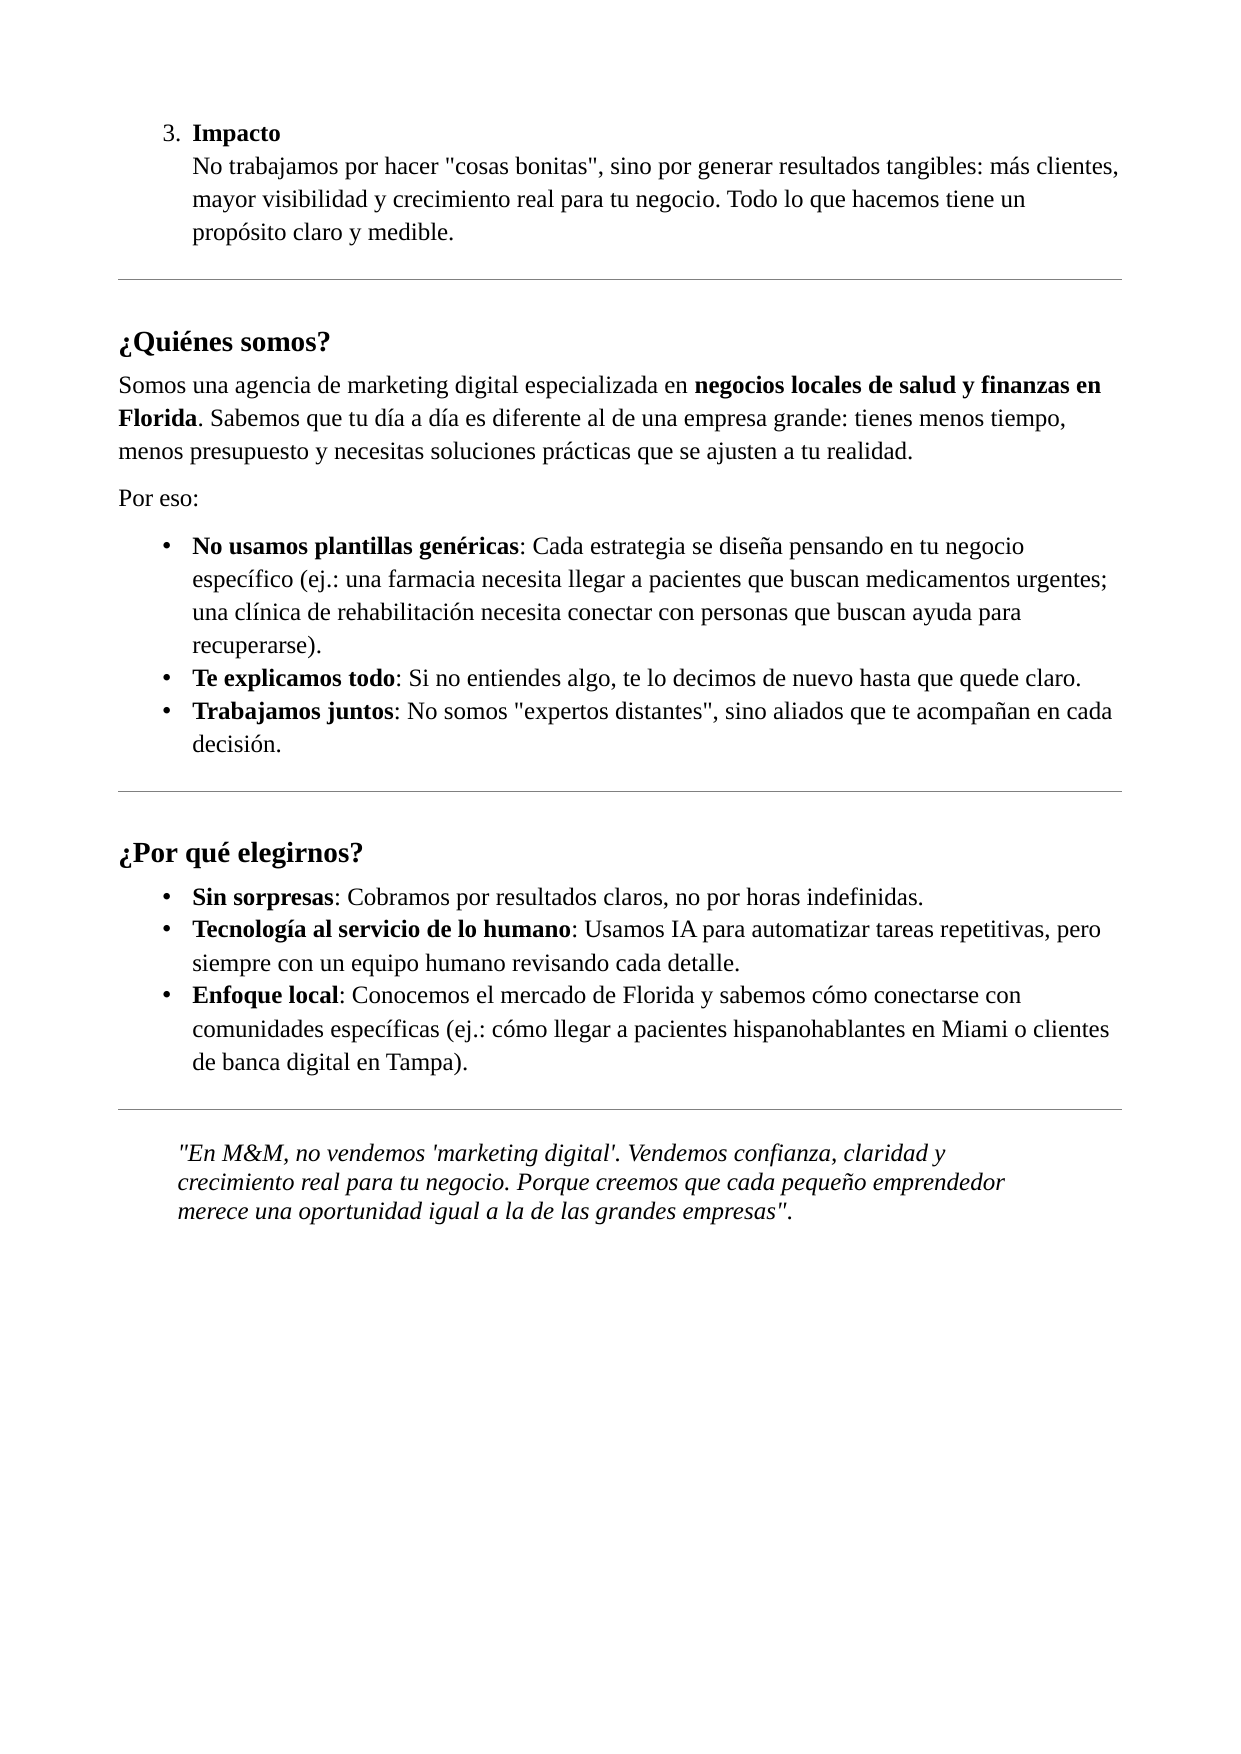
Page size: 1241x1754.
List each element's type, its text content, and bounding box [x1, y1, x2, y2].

list No usamos plantillas genéricas: Cada estrategia se diseña pensando en tu negocio específico (ej.: una farmacia necesita llegar a pacientes que buscan medicamentos urgentes; una clínica de rehabilitación necesita conectar con personas que buscan ayuda para recuperarse). [162, 531, 1122, 659]
list Sin sorpresas: Cobramos por resultados claros, no por horas indefinidas. [162, 882, 1122, 910]
list Trabajamos juntos: No somos "expertos distantes", sino aliados que te acompañan en cada decisión. [162, 696, 1122, 758]
text "En M&M, no vendemos 'marketing digital'. Vendemos confianza, claridad y crecimiento real para tu negocio. Porque creemos que cada pequeño emprendedor merece una oportunidad igual a la de las grandes empresas". [177, 1138, 1063, 1225]
list Te explicamos todo: Si no entiendes algo, te lo decimos de nuevo hasta que quede claro. [162, 663, 1122, 692]
list Impacto No trabajamos por hacer "cosas bonitas", sino por generar resultados tangibles: más clientes, mayor visibilidad y crecimiento real para tu negocio. Todo lo que hacemos tiene un propósito claro y medible. [162, 118, 1122, 246]
subtitle ¿Por qué elegirnos? [118, 836, 1122, 869]
list Tecnología al servicio de lo humano: Usamos IA para automatizar tareas repetitivas, pero siempre con un equipo humano revisando cada detalle. [162, 914, 1122, 976]
text Somos una agencia de marketing digital especializada en negocios locales de salud y finanzas en Florida. Sabemos que tu día a día es diferente al de una empresa grande: tienes menos tiempo, menos presupuesto y necesitas soluciones prácticas que se ajusten a tu realidad. [118, 370, 1122, 464]
subtitle ¿Quiénes somos? [118, 324, 1122, 357]
list Enfoque local: Conocemos el mercado de Florida y sabemos cómo conectarse con comunidades específicas (ej.: cómo llegar a pacientes hispanohablantes en Miami o clientes de banca digital en Tampa). [162, 981, 1122, 1075]
text Por eso: [118, 483, 1122, 512]
